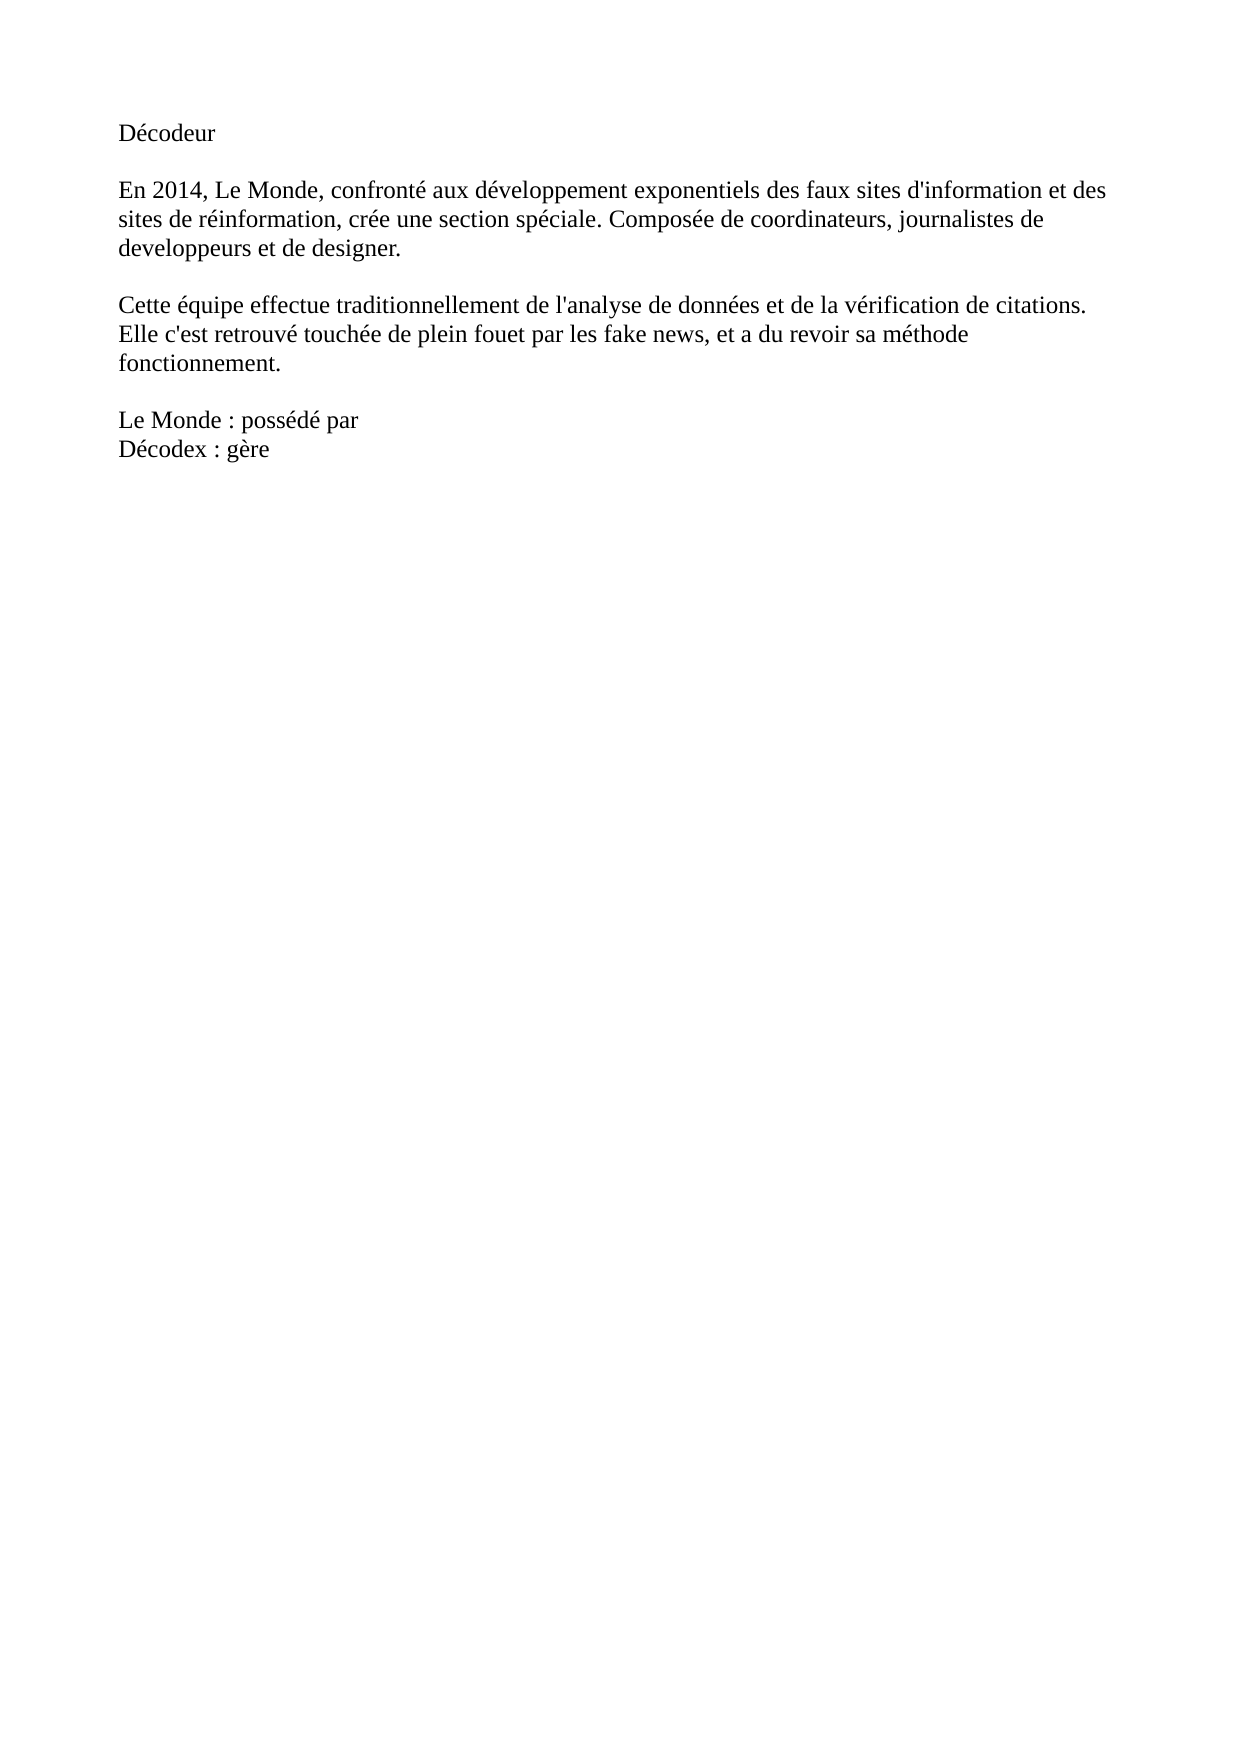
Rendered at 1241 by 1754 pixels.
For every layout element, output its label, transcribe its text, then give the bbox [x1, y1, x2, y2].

text En 2014, Le Monde, confronté aux développement exponentiels des faux sites d'information et des sites de réinformation, crée une section spéciale. Composée de coordinateurs, journalistes de developpeurs et de designer. [118, 176, 1122, 262]
text Décodex : gère [118, 434, 1122, 463]
text Le Monde : possédé par [118, 406, 1122, 434]
text Cette équipe effectue traditionnellement de l'analyse de données et de la vérification de citations. Elle c'est retrouvé touchée de plein fouet par les fake news, et a du revoir sa méthode fonctionnement. [118, 291, 1122, 377]
text Décodeur [118, 118, 1122, 147]
